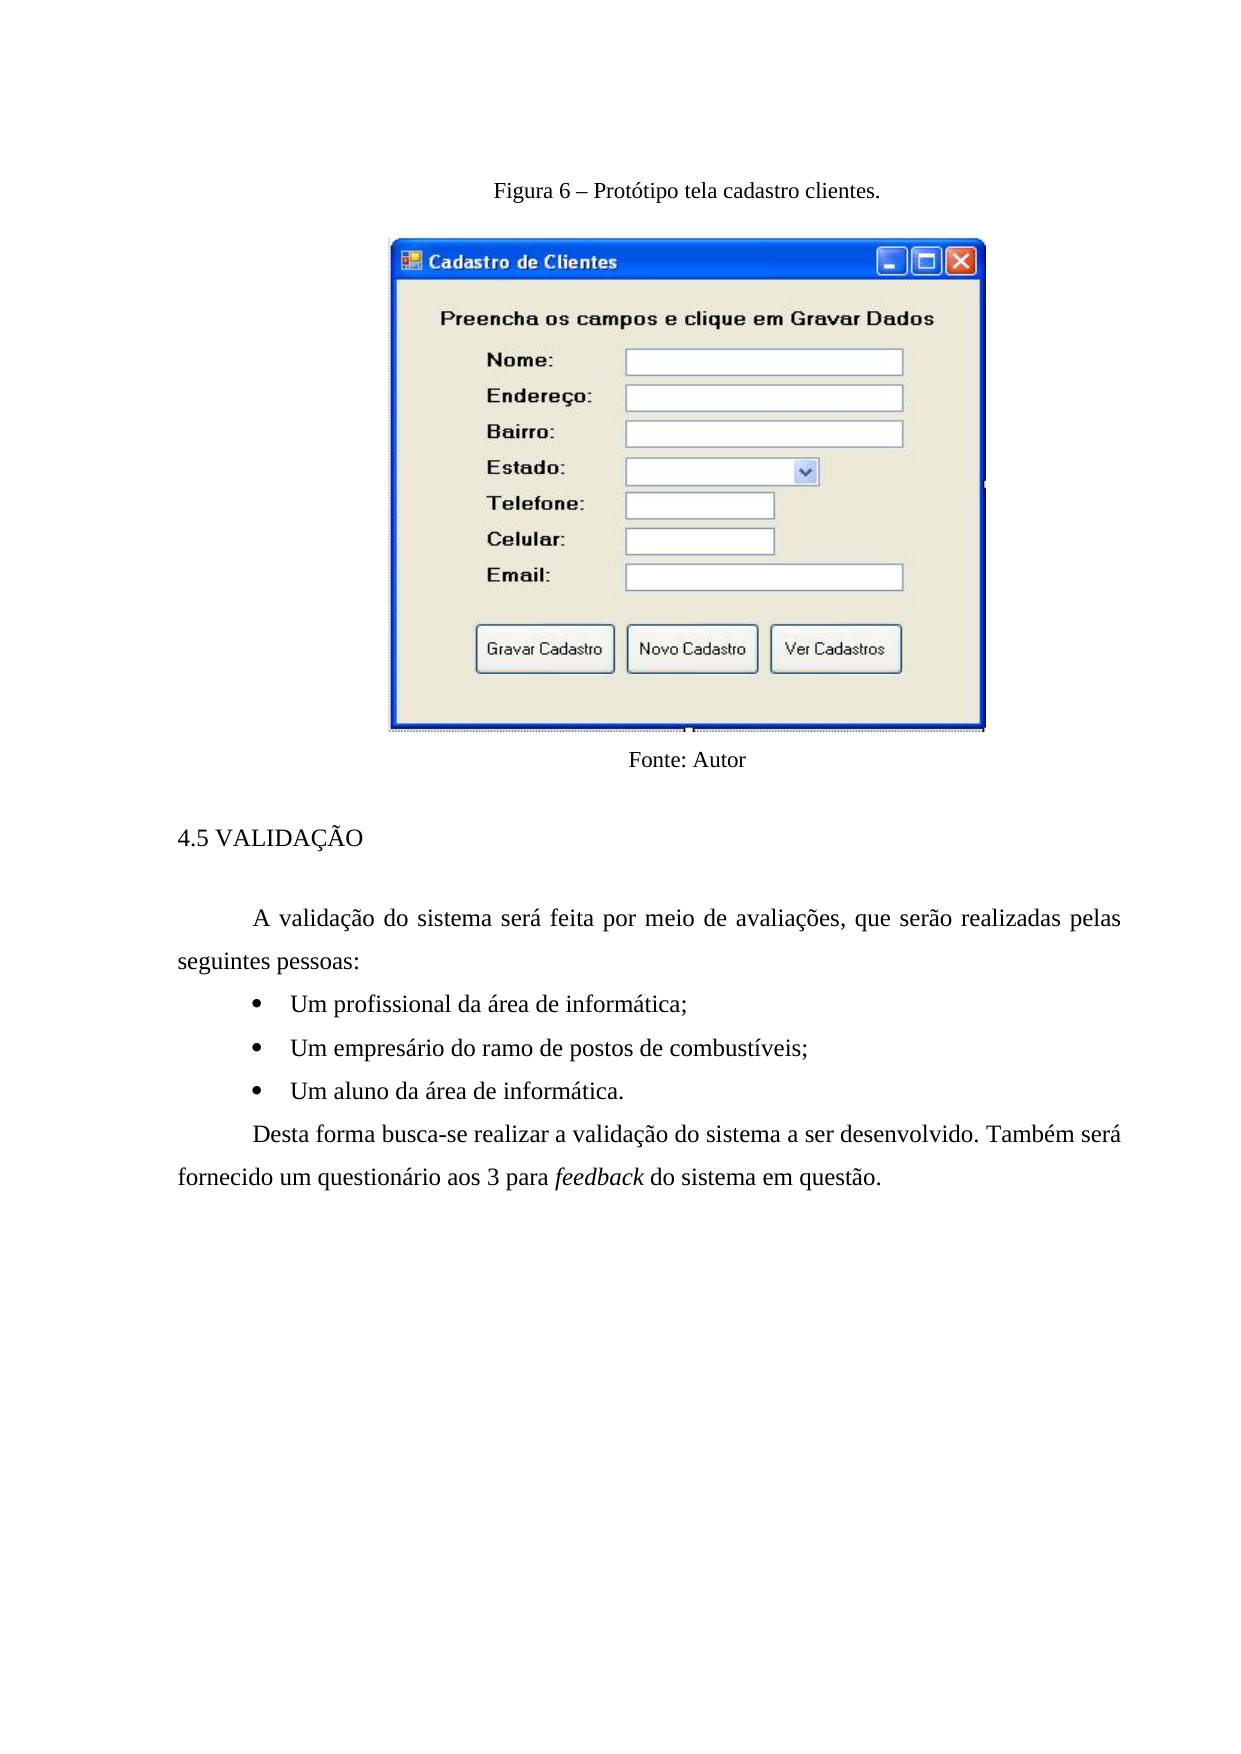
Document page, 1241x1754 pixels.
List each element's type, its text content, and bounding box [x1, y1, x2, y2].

text Fonte: Autor [177, 746, 1122, 772]
list Um aluno da área de informática. [252, 1076, 1122, 1104]
picture [388, 237, 986, 732]
text A validação do sistema será feita por meio de avaliações, que serão realizadas pelas seguintes pessoas: [177, 903, 1122, 975]
text Desta forma busca-se realizar a validação do sistema a ser desenvolvido. Também será fornecido um questionário aos 3 para feedback do sistema em questão. [177, 1119, 1122, 1191]
list Um empresário do ramo de postos de combustíveis; [252, 1033, 1122, 1061]
subtitle 4.5 VALIDAÇÃO [177, 823, 1122, 852]
text Figura 6 – Protótipo tela cadastro clientes. [177, 177, 1122, 203]
list Um profissional da área de informática; [252, 989, 1122, 1018]
